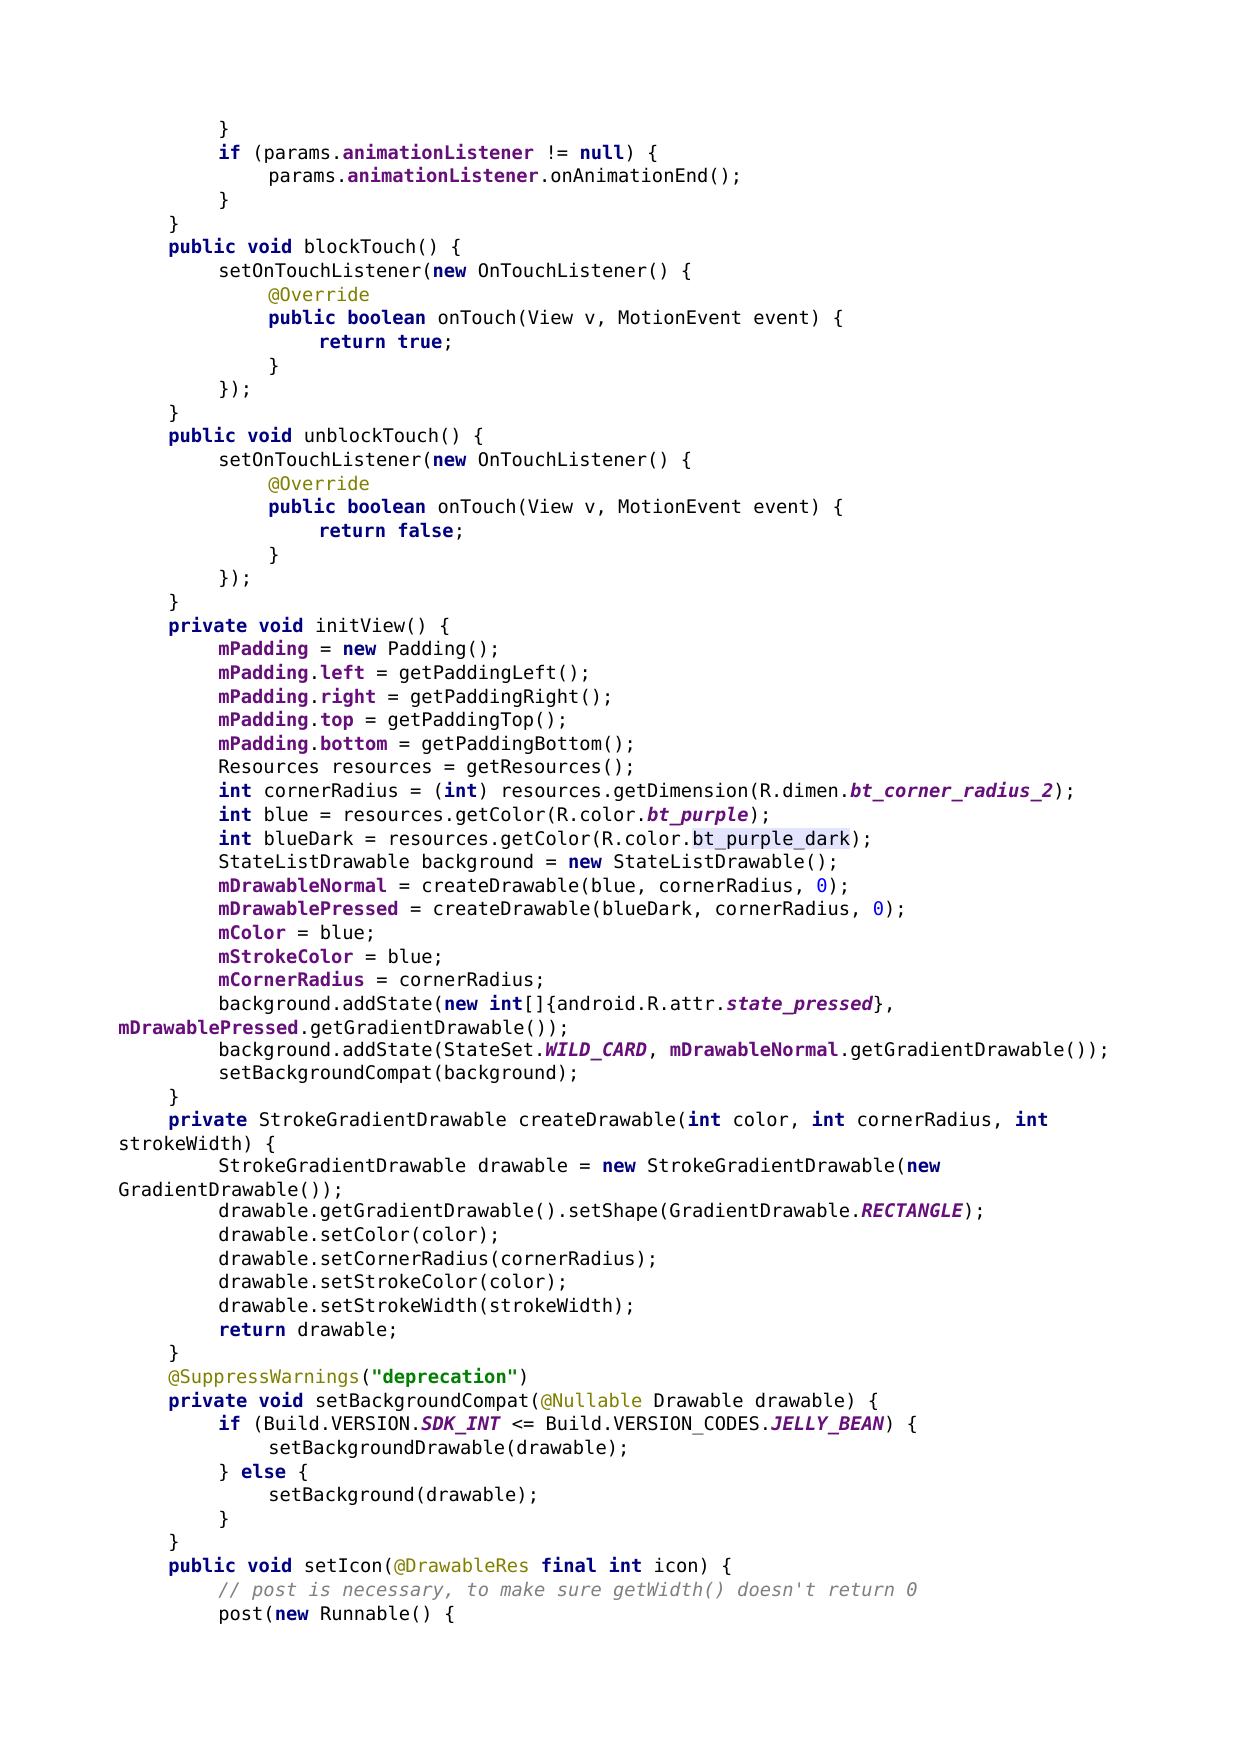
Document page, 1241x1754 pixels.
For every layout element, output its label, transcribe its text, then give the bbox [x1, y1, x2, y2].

text setOnTouchListener(new OnTouchListener() { [118, 260, 1122, 284]
text setBackgroundDrawable(drawable); [118, 1437, 1122, 1461]
text } [118, 354, 1122, 378]
text mPadding.left = getPaddingLeft(); [118, 662, 1122, 686]
text int cornerRadius = (int) resources.getDimension(R.dimen.bt_corner_radius_2); [118, 780, 1122, 804]
text } else { [118, 1461, 1122, 1484]
text } [118, 189, 1122, 213]
text setBackgroundCompat(background); [118, 1062, 1122, 1086]
text params.animationListener.onAnimationEnd(); [118, 165, 1122, 189]
text } [118, 402, 1122, 426]
text post(new Runnable() { [118, 1602, 1122, 1626]
text }); [118, 378, 1122, 402]
text mPadding.right = getPaddingRight(); [118, 686, 1122, 709]
text if (params.animationListener != null) { [118, 142, 1122, 165]
text } [118, 118, 1122, 142]
text Resources resources = getResources(); [118, 757, 1122, 780]
text drawable.getGradientDrawable().setShape(GradientDrawable.RECTANGLE); [118, 1201, 1122, 1224]
text // post is necessary, to make sure getWidth() doesn't return 0 [118, 1579, 1122, 1602]
text int blue = resources.getColor(R.color.bt_purple); [118, 804, 1122, 827]
text }); [118, 567, 1122, 591]
text mPadding.top = getPaddingTop(); [118, 709, 1122, 733]
text drawable.setColor(color); [118, 1224, 1122, 1248]
text } [118, 213, 1122, 236]
text mPadding = new Padding(); [118, 638, 1122, 662]
text StrokeGradientDrawable drawable = new StrokeGradientDrawable(new GradientDrawable()); [118, 1155, 1122, 1201]
text } [118, 544, 1122, 567]
text drawable.setStrokeWidth(strokeWidth); [118, 1295, 1122, 1319]
text background.addState(new int[]{android.R.attr.state_pressed}, mDrawablePressed.getGradientDrawable()); [118, 993, 1122, 1038]
text mDrawableNormal = createDrawable(blue, cornerRadius, 0); [118, 875, 1122, 898]
text public boolean onTouch(View v, MotionEvent event) { [118, 496, 1122, 520]
text public void blockTouch() { [118, 236, 1122, 260]
text drawable.setCornerRadius(cornerRadius); [118, 1248, 1122, 1271]
text background.addState(StateSet.WILD_CARD, mDrawableNormal.getGradientDrawable()); [118, 1038, 1122, 1062]
text StateListDrawable background = new StateListDrawable(); [118, 851, 1122, 875]
text } [118, 1532, 1122, 1555]
text setOnTouchListener(new OnTouchListener() { [118, 449, 1122, 473]
text mDrawablePressed = createDrawable(blueDark, cornerRadius, 0); [118, 898, 1122, 922]
text private void setBackgroundCompat(@Nullable Drawable drawable) { [118, 1390, 1122, 1413]
text } [118, 1086, 1122, 1109]
text private StrokeGradientDrawable createDrawable(int color, int cornerRadius, int strokeWidth) { [118, 1109, 1122, 1155]
text mCornerRadius = cornerRadius; [118, 969, 1122, 993]
text public void setIcon(@DrawableRes final int icon) { [118, 1555, 1122, 1579]
text } [118, 1508, 1122, 1532]
text public void unblockTouch() { [118, 426, 1122, 449]
text } [118, 1342, 1122, 1366]
text @Override [118, 284, 1122, 307]
text } [118, 591, 1122, 615]
text if (Build.VERSION.SDK_INT <= Build.VERSION_CODES.JELLY_BEAN) { [118, 1413, 1122, 1437]
text drawable.setStrokeColor(color); [118, 1271, 1122, 1295]
text setBackground(drawable); [118, 1484, 1122, 1508]
text mColor = blue; [118, 922, 1122, 946]
text return true; [118, 331, 1122, 354]
text @SuppressWarnings("deprecation") [118, 1366, 1122, 1390]
text private void initView() { [118, 615, 1122, 638]
text mPadding.bottom = getPaddingBottom(); [118, 733, 1122, 757]
text @Override [118, 473, 1122, 496]
text return false; [118, 520, 1122, 544]
text int blueDark = resources.getColor(R.color.bt_purple_dark); [118, 827, 1122, 851]
text public boolean onTouch(View v, MotionEvent event) { [118, 307, 1122, 331]
text mStrokeColor = blue; [118, 946, 1122, 969]
text return drawable; [118, 1319, 1122, 1342]
